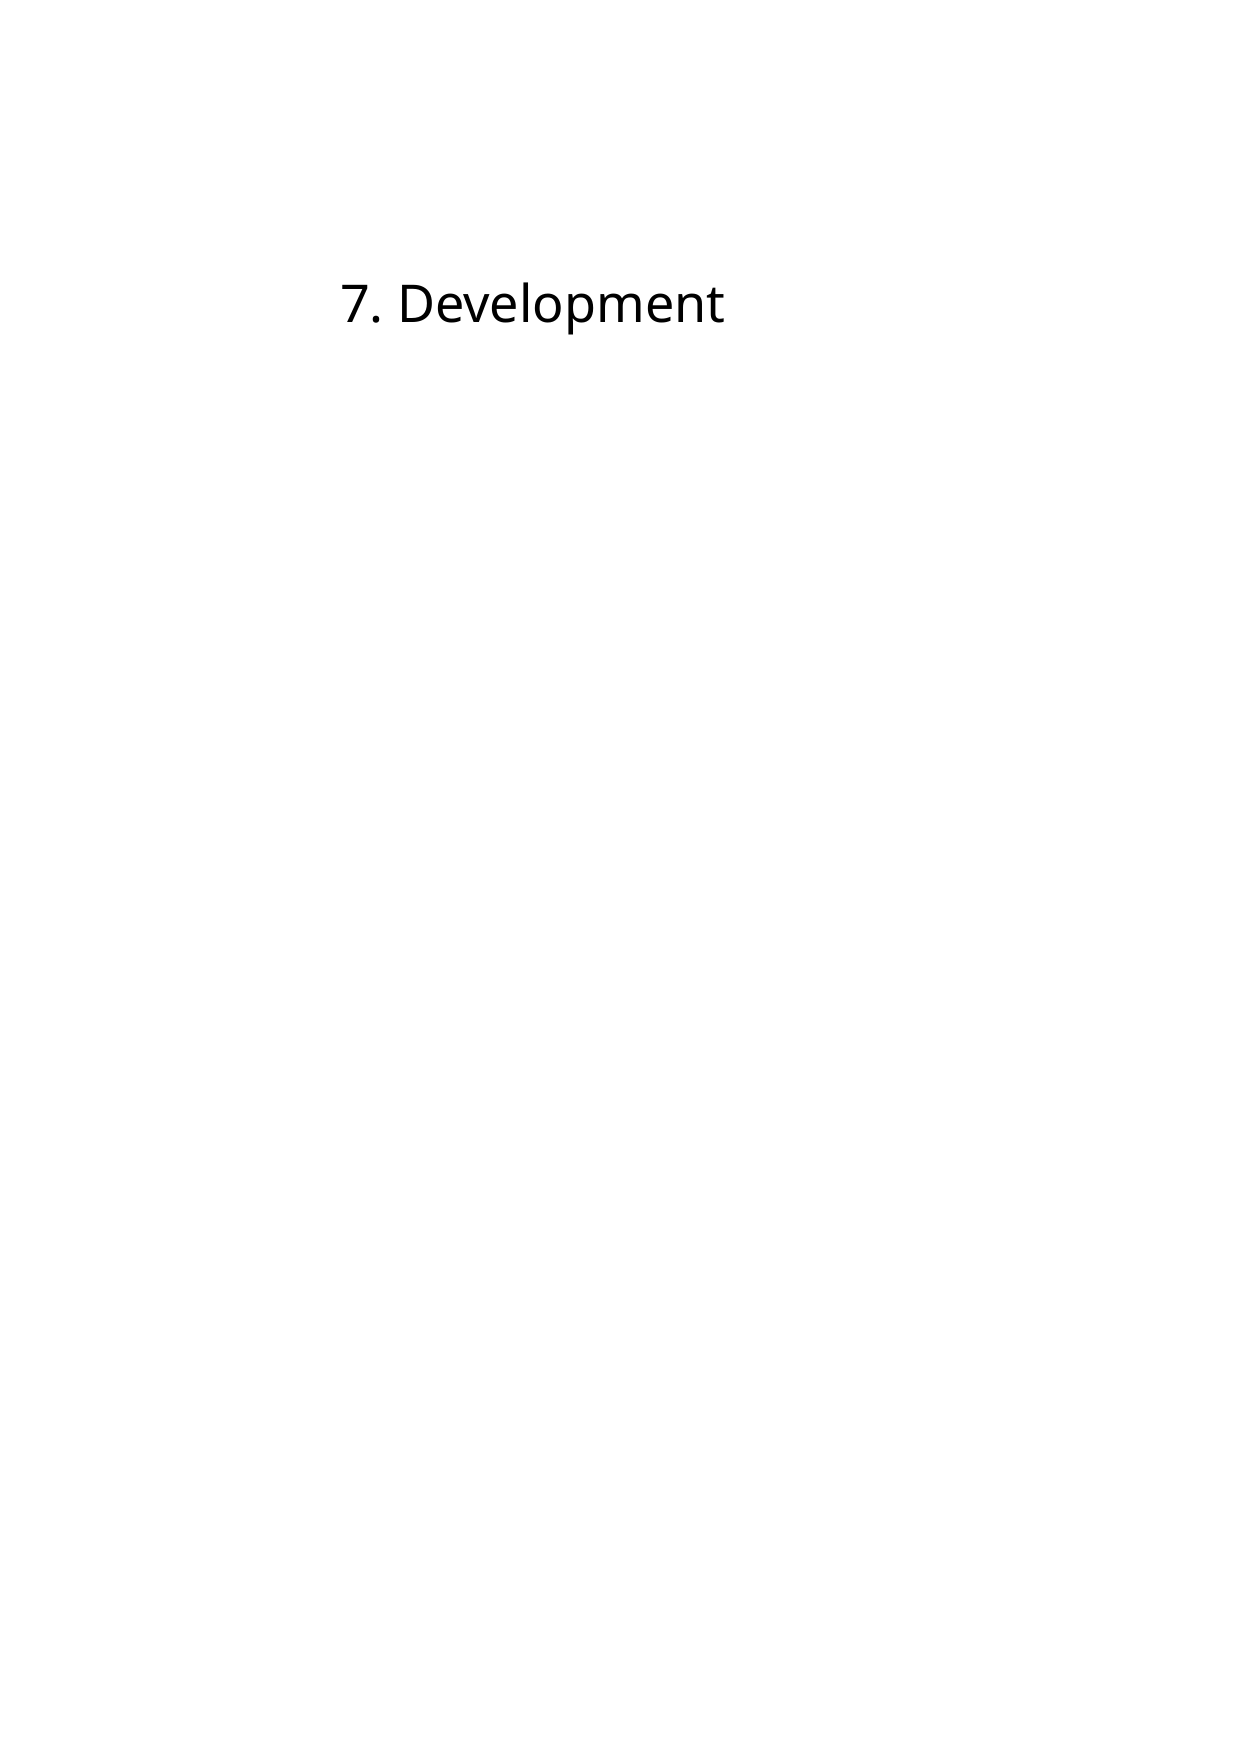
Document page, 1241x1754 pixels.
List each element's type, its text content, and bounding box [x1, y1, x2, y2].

text 7. Development [340, 267, 1122, 338]
